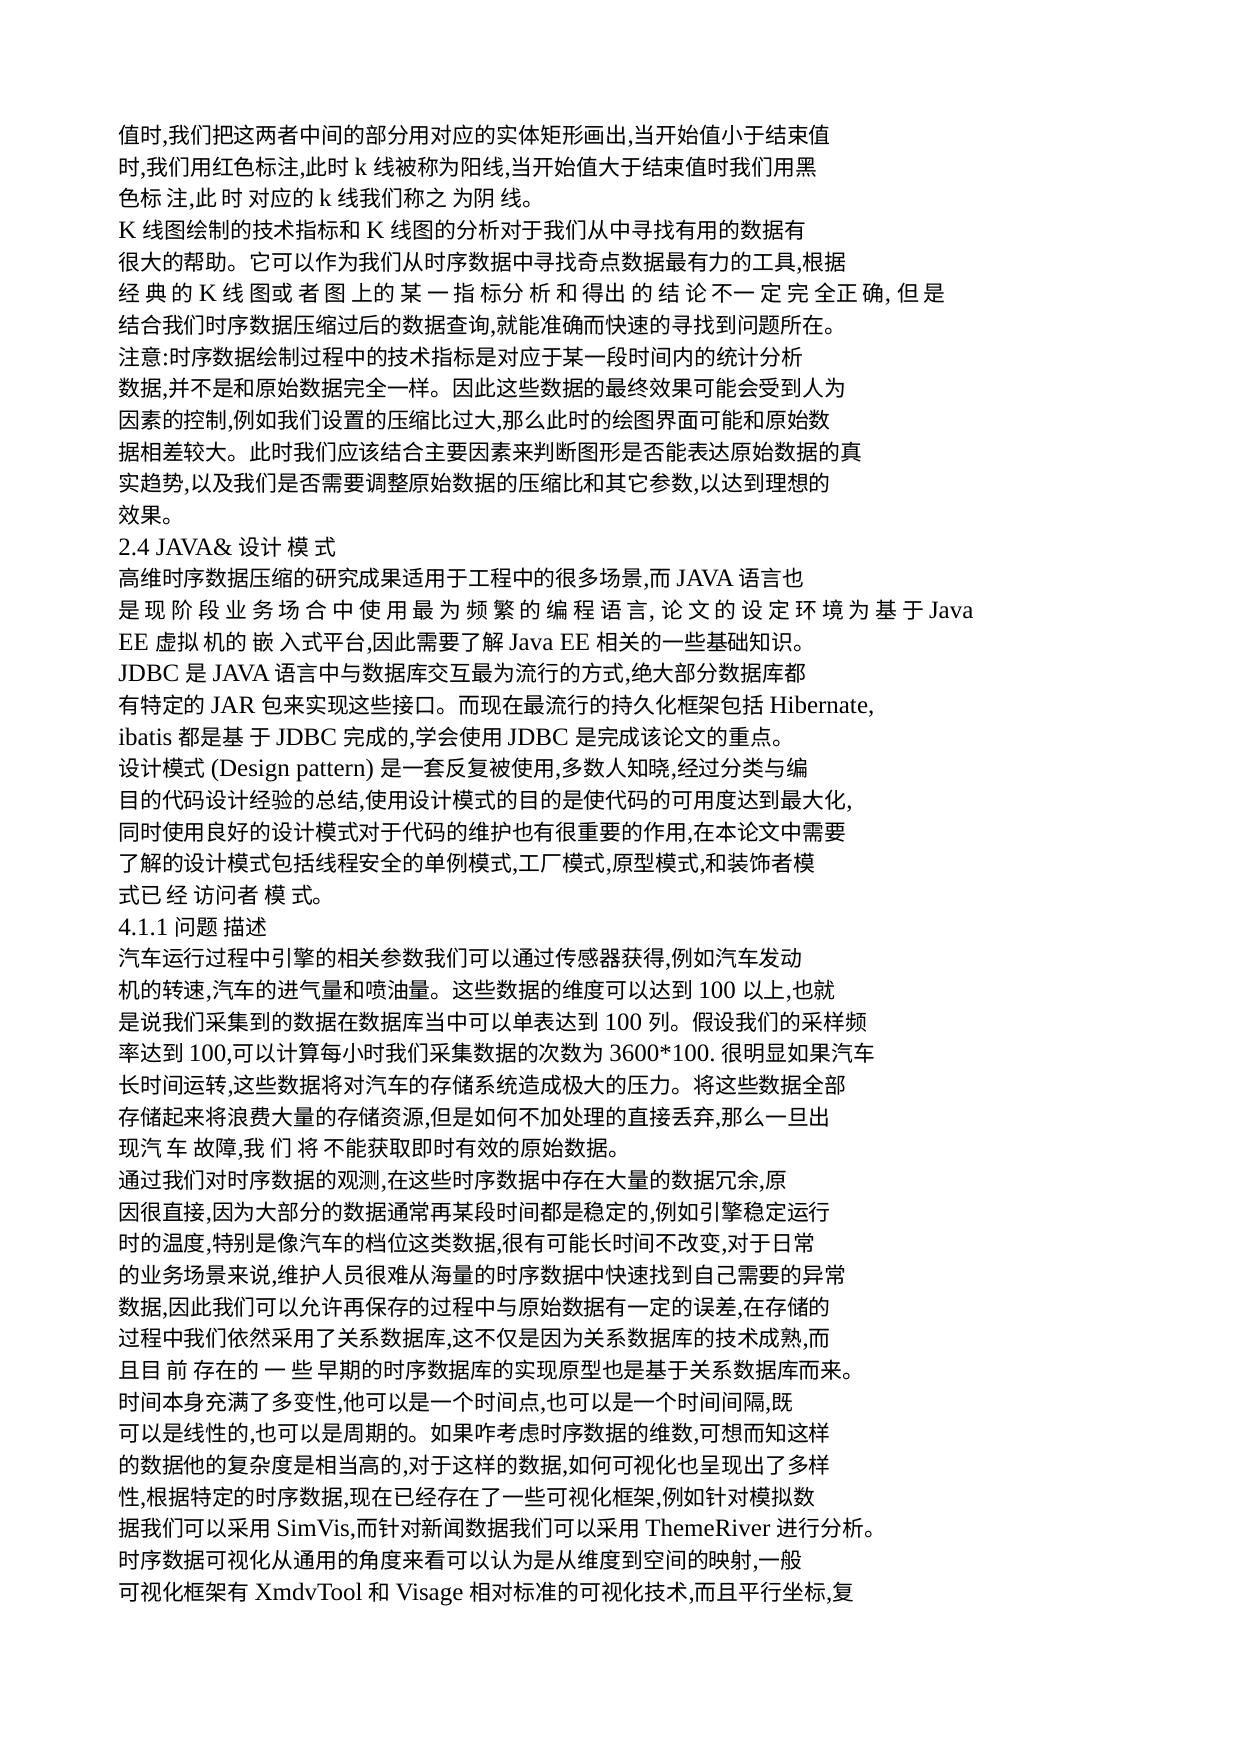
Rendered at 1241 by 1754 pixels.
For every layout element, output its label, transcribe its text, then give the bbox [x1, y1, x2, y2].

text JDBC 是 JAVA 语言中与数据库交互最为流行的方式,绝大部分数据库都 [118, 656, 1122, 688]
text 目的代码设计经验的总结,使用设计模式的目的是使代码的可用度达到最大化, [118, 783, 1122, 815]
text 值时,我们把这两者中间的部分用对应的实体矩形画出,当开始值小于结束值 [118, 118, 1122, 150]
text 可视化框架有 XmdvTool 和 Visage 相对标准的可视化技术,而且平行坐标,复 [118, 1575, 1122, 1606]
text 是 现 阶 段 业 务 场 合 中 使 用 最 为 频 繁 的 编 程 语 言, 论 文 的 设 定 环 境 为 基 于 Java [118, 593, 1122, 625]
text 率达到 100,可以计算每小时我们采集数据的次数为 3600*100. 很明显如果汽车 [118, 1036, 1122, 1068]
text 的业务场景来说,维护人员很难从海量的时序数据中快速找到自己需要的异常 [118, 1258, 1122, 1290]
text 通过我们对时序数据的观测,在这些时序数据中存在大量的数据冗余,原 [118, 1163, 1122, 1195]
text 了解的设计模式包括线程安全的单例模式,工厂模式,原型模式,和装饰者模 [118, 846, 1122, 878]
text K 线图绘制的技术指标和 K 线图的分析对于我们从中寻找有用的数据有 [118, 213, 1122, 245]
text 效果。 [118, 498, 1122, 530]
text 2.4 JAVA& 设计 模 式 [118, 530, 1122, 561]
text 时序数据可视化从通用的角度来看可以认为是从维度到空间的映射,一般 [118, 1543, 1122, 1575]
text 机的转速,汽车的进气量和喷油量。这些数据的维度可以达到 100 以上,也就 [118, 973, 1122, 1005]
text 数据,并不是和原始数据完全一样。因此这些数据的最终效果可能会受到人为 [118, 371, 1122, 403]
text 设计模式 (Design pattern) 是一套反复被使用,多数人知晓,经过分类与编 [118, 751, 1122, 783]
text 的数据他的复杂度是相当高的,对于这样的数据,如何可视化也呈现出了多样 [118, 1448, 1122, 1480]
text 时,我们用红色标注,此时 k 线被称为阳线,当开始值大于结束值时我们用黑 [118, 150, 1122, 181]
text 长时间运转,这些数据将对汽车的存储系统造成极大的压力。将这些数据全部 [118, 1068, 1122, 1100]
text 时的温度,特别是像汽车的档位这类数据,很有可能长时间不改变,对于日常 [118, 1226, 1122, 1258]
text 有特定的 JAR 包来实现这些接口。而现在最流行的持久化框架包括 Hibernate, [118, 688, 1122, 720]
text 过程中我们依然采用了关系数据库,这不仅是因为关系数据库的技术成熟,而 [118, 1321, 1122, 1353]
text 数据,因此我们可以允许再保存的过程中与原始数据有一定的误差,在存储的 [118, 1290, 1122, 1321]
text 是说我们采集到的数据在数据库当中可以单表达到 100 列。假设我们的采样频 [118, 1005, 1122, 1036]
text 结合我们时序数据压缩过后的数据查询,就能准确而快速的寻找到问题所在。 [118, 308, 1122, 340]
text 存储起来将浪费大量的存储资源,但是如何不加处理的直接丢弃,那么一旦出 [118, 1100, 1122, 1131]
text EE 虚拟 机的 嵌 入式平台,因此需要了解 Java EE 相关的一些基础知识。 [118, 625, 1122, 656]
text 因很直接,因为大部分的数据通常再某段时间都是稳定的,例如引擎稳定运行 [118, 1195, 1122, 1226]
text ibatis 都是基 于 JDBC 完成的,学会使用 JDBC 是完成该论文的重点。 [118, 720, 1122, 751]
text 实趋势,以及我们是否需要调整原始数据的压缩比和其它参数,以达到理想的 [118, 466, 1122, 498]
text 时间本身充满了多变性,他可以是一个时间点,也可以是一个时间间隔,既 [118, 1385, 1122, 1416]
text 式已 经 访问者 模 式。 [118, 878, 1122, 910]
text 高维时序数据压缩的研究成果适用于工程中的很多场景,而 JAVA 语言也 [118, 561, 1122, 593]
text 据我们可以采用 SimVis,而针对新闻数据我们可以采用 ThemeRiver 进行分析。 [118, 1511, 1122, 1543]
text 4.1.1 问题 描述 [118, 910, 1122, 941]
text 汽车运行过程中引擎的相关参数我们可以通过传感器获得,例如汽车发动 [118, 941, 1122, 973]
text 很大的帮助。它可以作为我们从时序数据中寻找奇点数据最有力的工具,根据 [118, 245, 1122, 276]
text 且目 前 存在的 一 些 早期的时序数据库的实现原型也是基于关系数据库而来。 [118, 1353, 1122, 1385]
text 同时使用良好的设计模式对于代码的维护也有很重要的作用,在本论文中需要 [118, 815, 1122, 846]
text 经 典 的 K 线 图或 者 图 上的 某 一 指 标分 析 和 得出 的 结 论 不一 定 完 全正 确, 但 是 [118, 276, 1122, 308]
text 据相差较大。此时我们应该结合主要因素来判断图形是否能表达原始数据的真 [118, 435, 1122, 466]
text 可以是线性的,也可以是周期的。如果咋考虑时序数据的维数,可想而知这样 [118, 1416, 1122, 1448]
text 性,根据特定的时序数据,现在已经存在了一些可视化框架,例如针对模拟数 [118, 1480, 1122, 1511]
text 色标 注,此 时 对应的 k 线我们称之 为阴 线。 [118, 181, 1122, 213]
text 因素的控制,例如我们设置的压缩比过大,那么此时的绘图界面可能和原始数 [118, 403, 1122, 435]
text 现汽 车 故障,我 们 将 不能获取即时有效的原始数据。 [118, 1131, 1122, 1163]
text 注意:时序数据绘制过程中的技术指标是对应于某一段时间内的统计分析 [118, 340, 1122, 371]
